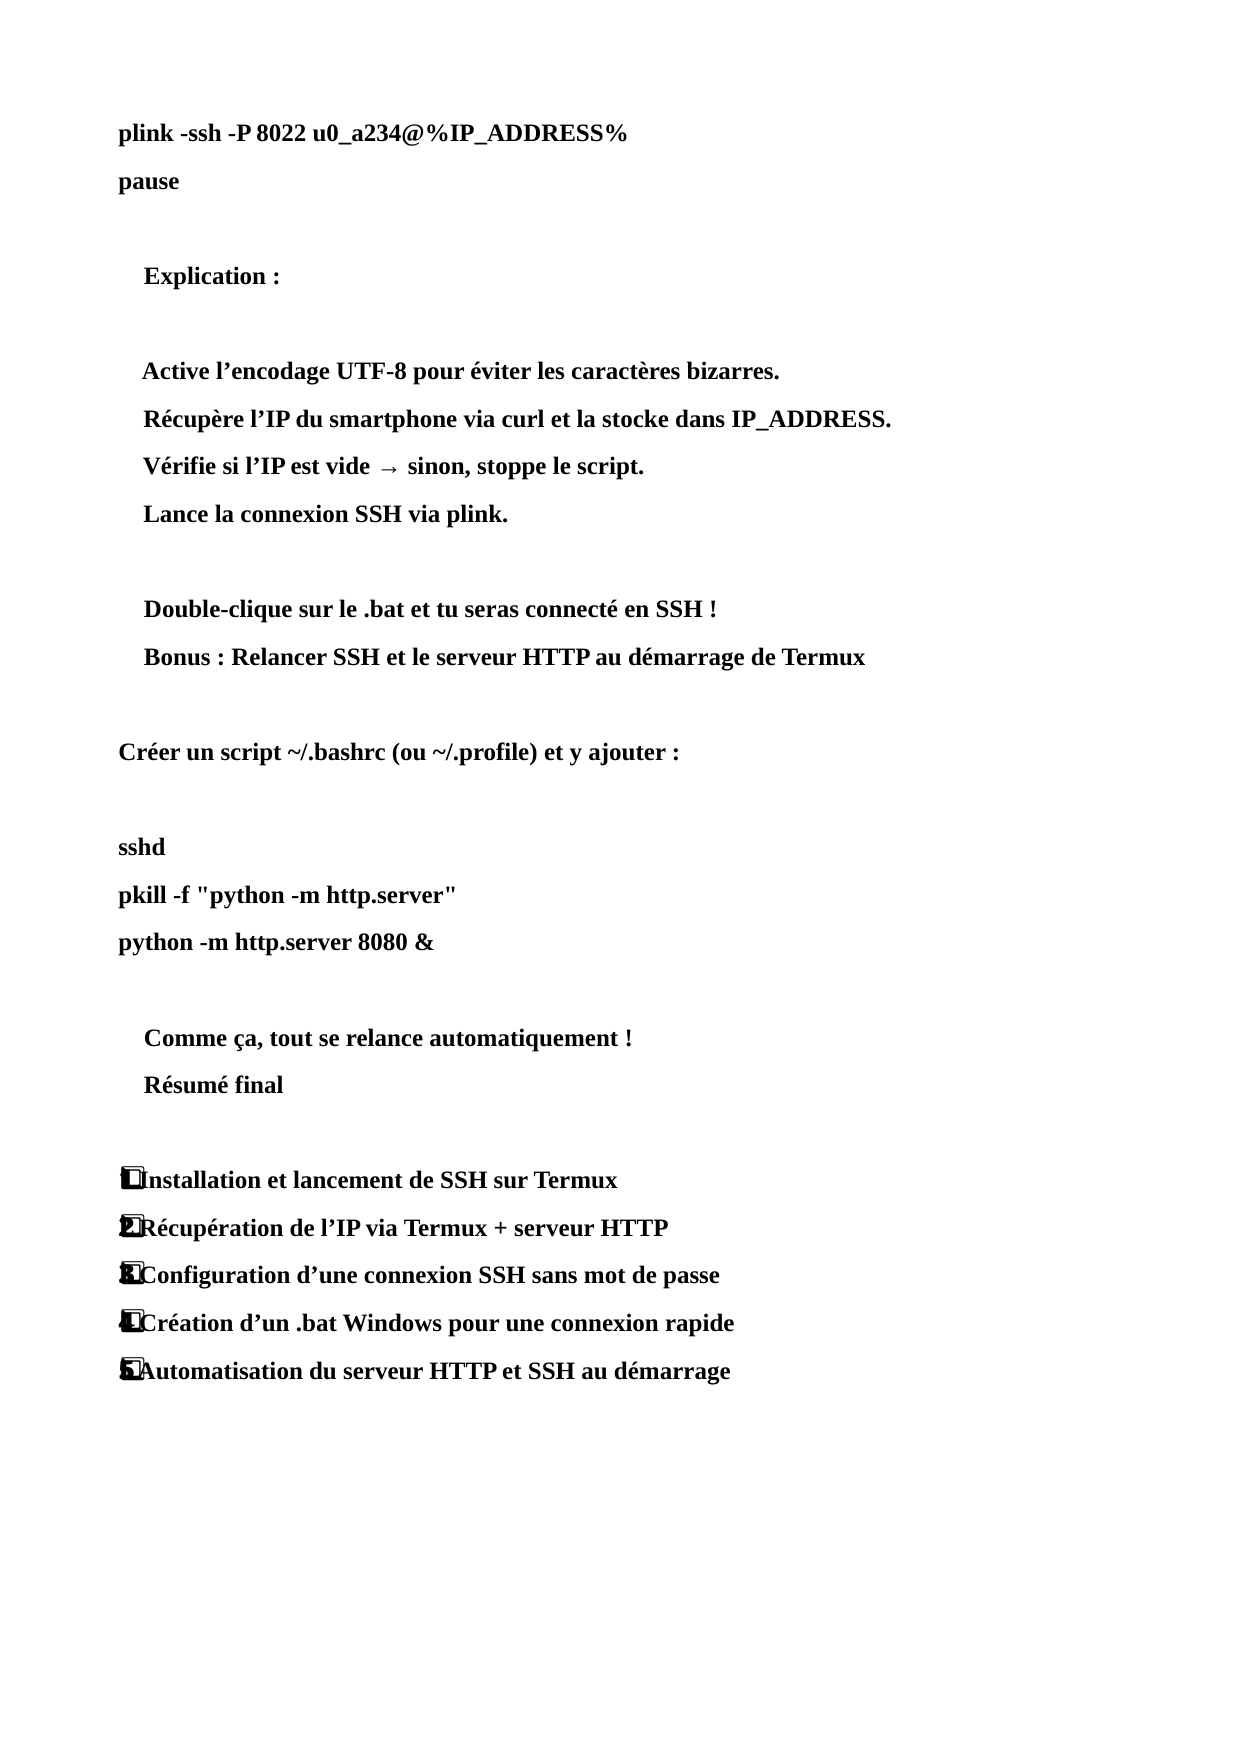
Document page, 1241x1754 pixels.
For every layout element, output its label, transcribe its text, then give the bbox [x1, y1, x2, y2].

text 📌 Explication : [118, 261, 1122, 290]
text Vérifie si l’IP est vide → sinon, stoppe le script. [118, 451, 1122, 480]
text 2️⃣ Récupération de l’IP via Termux + serveur HTTP [118, 1213, 1122, 1242]
text sshd [118, 832, 1122, 861]
text 5️⃣ Automatisation du serveur HTTP et SSH au démarrage [118, 1356, 1122, 1384]
text Créer un script ~/.bashrc (ou ~/.profile) et y ajouter : [118, 737, 1122, 766]
text Récupère l’IP du smartphone via curl et la stocke dans IP_ADDRESS. [118, 404, 1122, 432]
text pause [118, 166, 1122, 194]
text 🔥 [118, 1451, 1122, 1480]
text ✅ Double-clique sur le .bat et tu seras connecté en SSH ! 🚀 [118, 594, 1122, 623]
text pkill -f "python -m http.server" [118, 880, 1122, 908]
text 📌 Bonus : Relancer SSH et le serveur HTTP au démarrage de Termux [118, 642, 1122, 671]
text 4️⃣ Création d’un .bat Windows pour une connexion rapide [118, 1308, 1122, 1337]
text python -m http.server 8080 & [118, 927, 1122, 956]
text Active l’encodage UTF-8 pour éviter les caractères bizarres. [118, 356, 1122, 385]
text 1️⃣ Installation et lancement de SSH sur Termux [118, 1165, 1122, 1194]
text Lance la connexion SSH via plink. [118, 499, 1122, 528]
text 3️⃣ Configuration d’une connexion SSH sans mot de passe [118, 1261, 1122, 1289]
text plink -ssh -P 8022 u0_a234@%IP_ADDRESS% [118, 118, 1122, 147]
text 📌 Comme ça, tout se relance automatiquement ! [118, 1023, 1122, 1051]
text 🎯 Résumé final [118, 1070, 1122, 1099]
